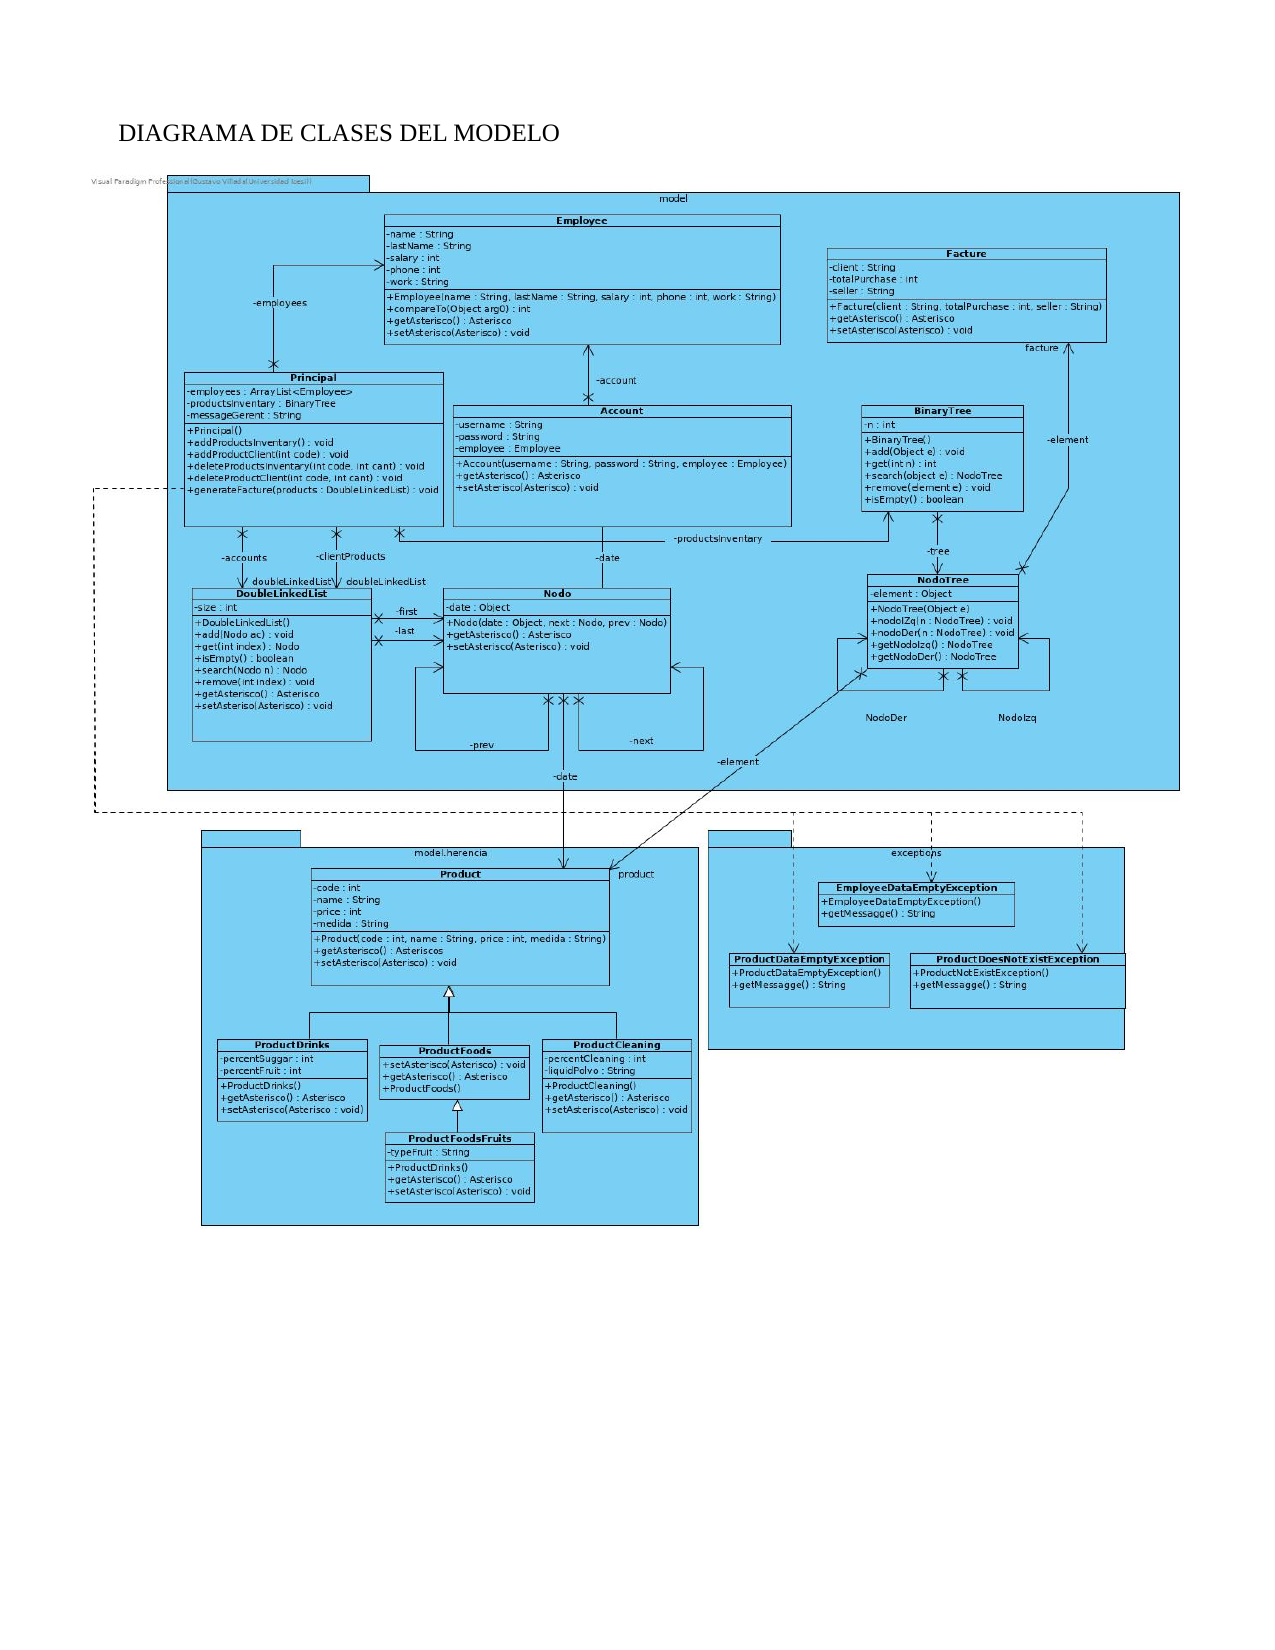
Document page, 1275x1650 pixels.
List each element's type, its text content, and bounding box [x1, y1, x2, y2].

text DIAGRAMA DE CLASES DEL MODELO [118, 118, 1157, 147]
picture [91, 175, 1184, 1229]
